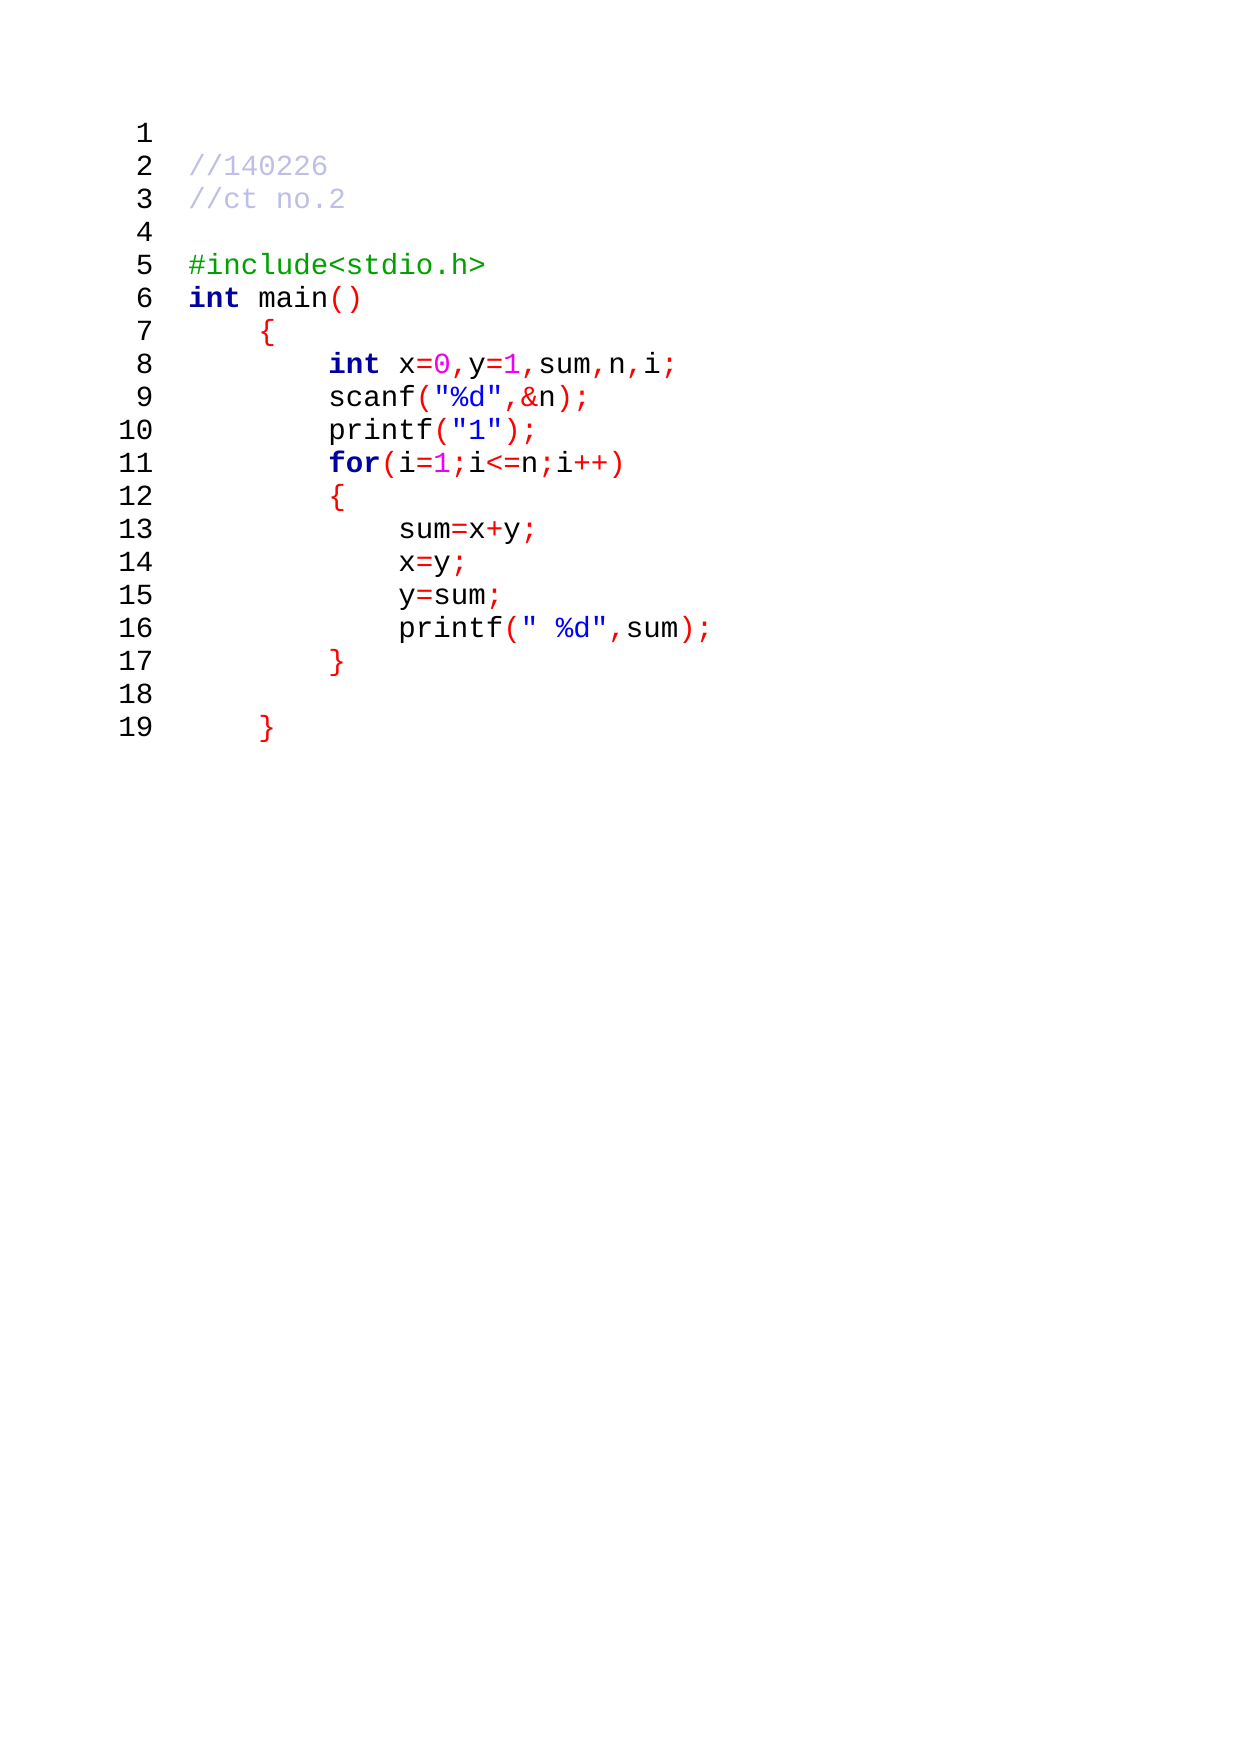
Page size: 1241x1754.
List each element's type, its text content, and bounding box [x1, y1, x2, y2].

subtitle 8 int x=0,y=1,sum,n,i; [118, 349, 398, 382]
subtitle 19 } [118, 712, 1122, 746]
subtitle 15 y=sum; [486, 580, 1122, 613]
subtitle 11 for(i=1;i<=n;i++) [118, 448, 398, 481]
subtitle 10 printf("1"); [433, 415, 1122, 448]
subtitle 7 { [118, 316, 1122, 349]
subtitle 14 x=y; [118, 547, 1122, 580]
subtitle 17 } [118, 646, 1122, 679]
subtitle 8 int x=0,y=1,sum,n,i; [626, 349, 643, 382]
subtitle 15 y=sum; [118, 580, 398, 613]
subtitle 5 #include<stdio.h> [118, 250, 1122, 283]
subtitle 11 for(i=1;i<=n;i++) [573, 448, 1122, 481]
subtitle 8 int x=0,y=1,sum,n,i; [486, 349, 538, 382]
subtitle 18 [118, 679, 1122, 712]
subtitle 6 int main() [118, 283, 258, 316]
subtitle 2 //140226 [118, 151, 1122, 184]
subtitle 4 [118, 217, 1122, 250]
subtitle 9 scanf("%d",&n); [416, 382, 538, 415]
subtitle 6 int main() [328, 283, 1122, 316]
subtitle 1 [118, 118, 1122, 151]
subtitle 13 sum=x+y; [521, 514, 1122, 547]
subtitle 8 int x=0,y=1,sum,n,i; [416, 349, 468, 382]
subtitle 9 scanf("%d",&n); [556, 382, 1122, 415]
subtitle 15 y=sum; [416, 580, 433, 613]
subtitle 8 int x=0,y=1,sum,n,i; [591, 349, 608, 382]
subtitle 13 sum=x+y; [486, 514, 503, 547]
subtitle 11 for(i=1;i<=n;i++) [538, 448, 556, 481]
subtitle 10 printf("1"); [118, 415, 328, 448]
subtitle 11 for(i=1;i<=n;i++) [416, 448, 468, 481]
subtitle 3 //ct no.2 [118, 184, 1122, 217]
subtitle 13 sum=x+y; [118, 514, 398, 547]
subtitle 12 { [118, 481, 1122, 514]
subtitle 8 int x=0,y=1,sum,n,i; [661, 349, 1122, 382]
subtitle 16 printf(" %d",sum); [118, 613, 1122, 646]
subtitle 9 scanf("%d",&n); [118, 382, 328, 415]
subtitle 13 sum=x+y; [451, 514, 468, 547]
subtitle 11 for(i=1;i<=n;i++) [486, 448, 521, 481]
